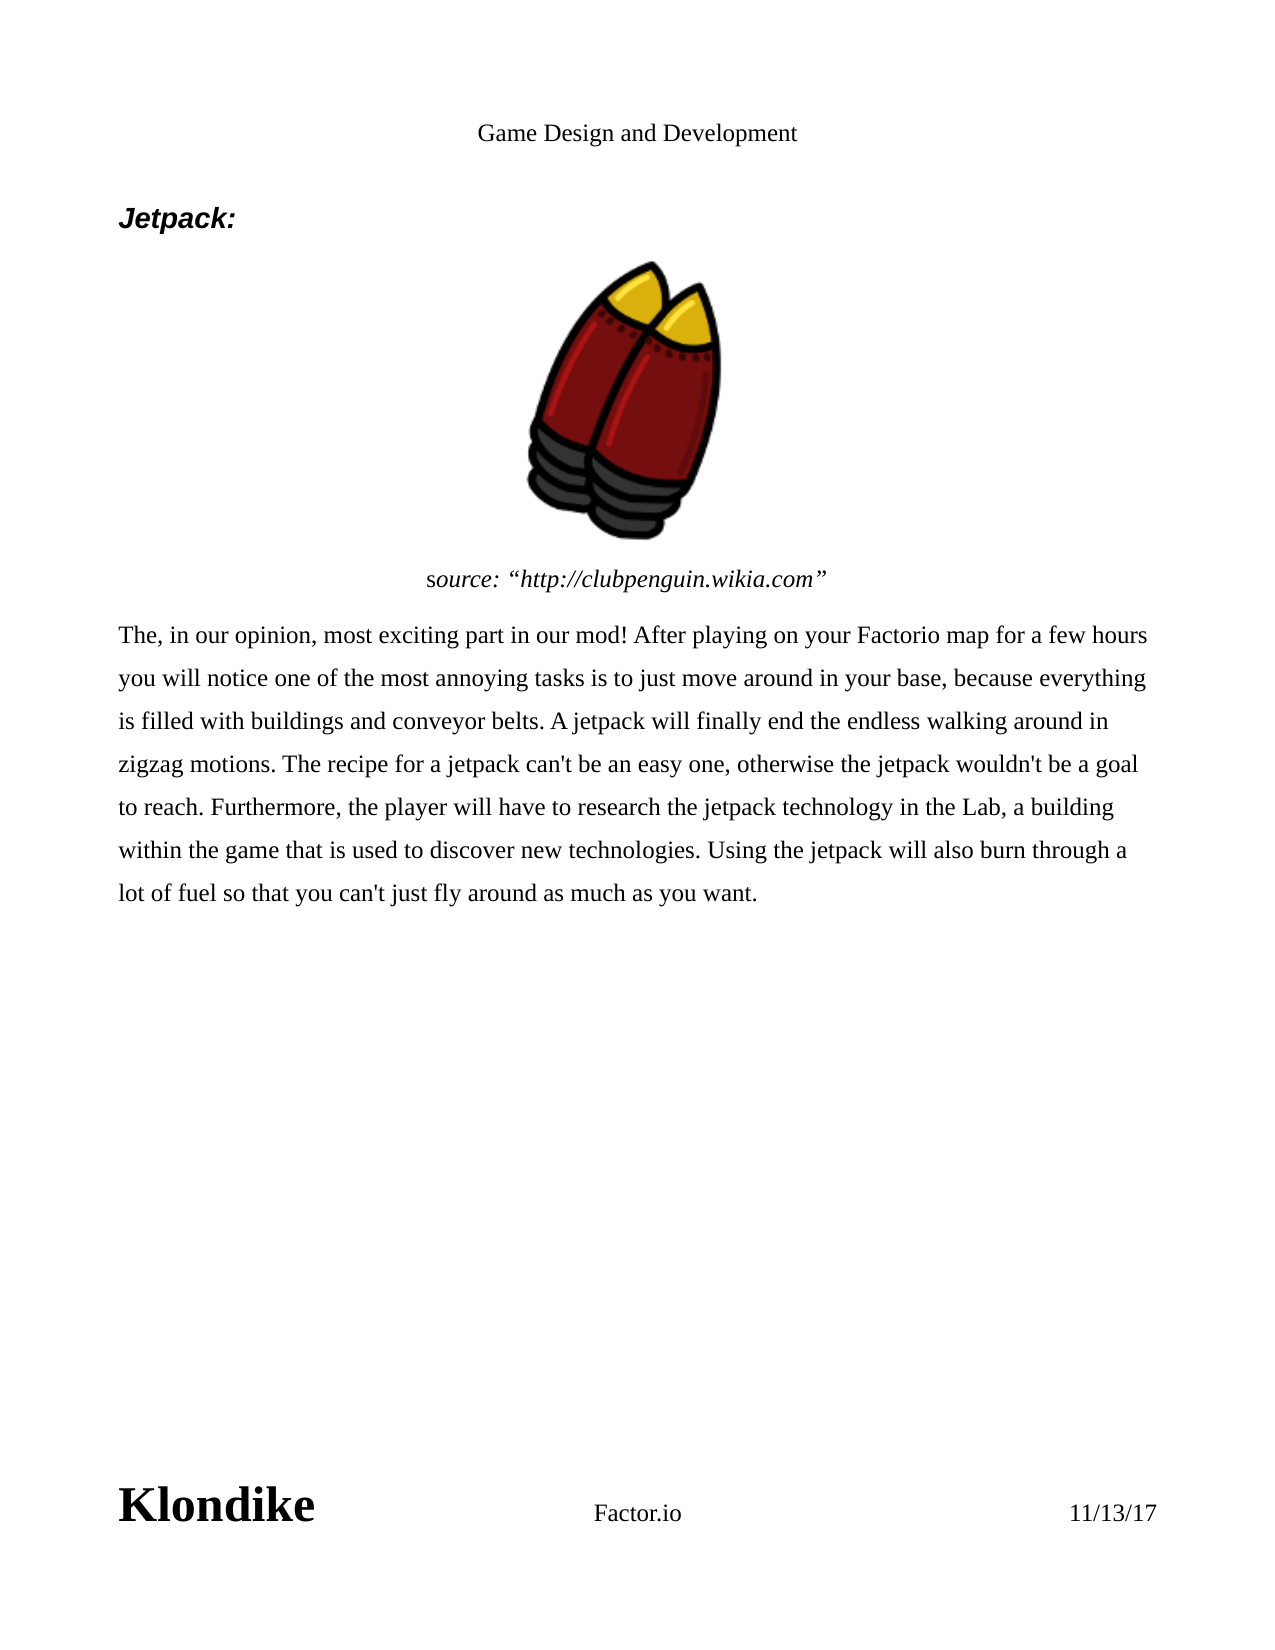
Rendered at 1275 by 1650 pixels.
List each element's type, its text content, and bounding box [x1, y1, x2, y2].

text The, in our opinion, most exciting part in our mod! After playing on your Factorio map for a few hours you will notice one of the most annoying tasks is to just move around in your base, because everything is filled with buildings and conveyor belts. A jetpack will finally end the endless walking around in zigzag motions. The recipe for a jetpack can't be an easy one, otherwise the jetpack wouldn't be a goal to reach. Furthermore, the player will have to research the jetpack technology in the Lab, a building within the game that is used to discover new technologies. Using the jetpack will also burn through a lot of fuel so that you can't just fly around as much as you want. [118, 620, 1157, 907]
picture [517, 250, 733, 550]
text source: “http://clubpenguin.wikia.com” [118, 247, 1157, 593]
subtitle Jetpack: [118, 201, 1157, 235]
